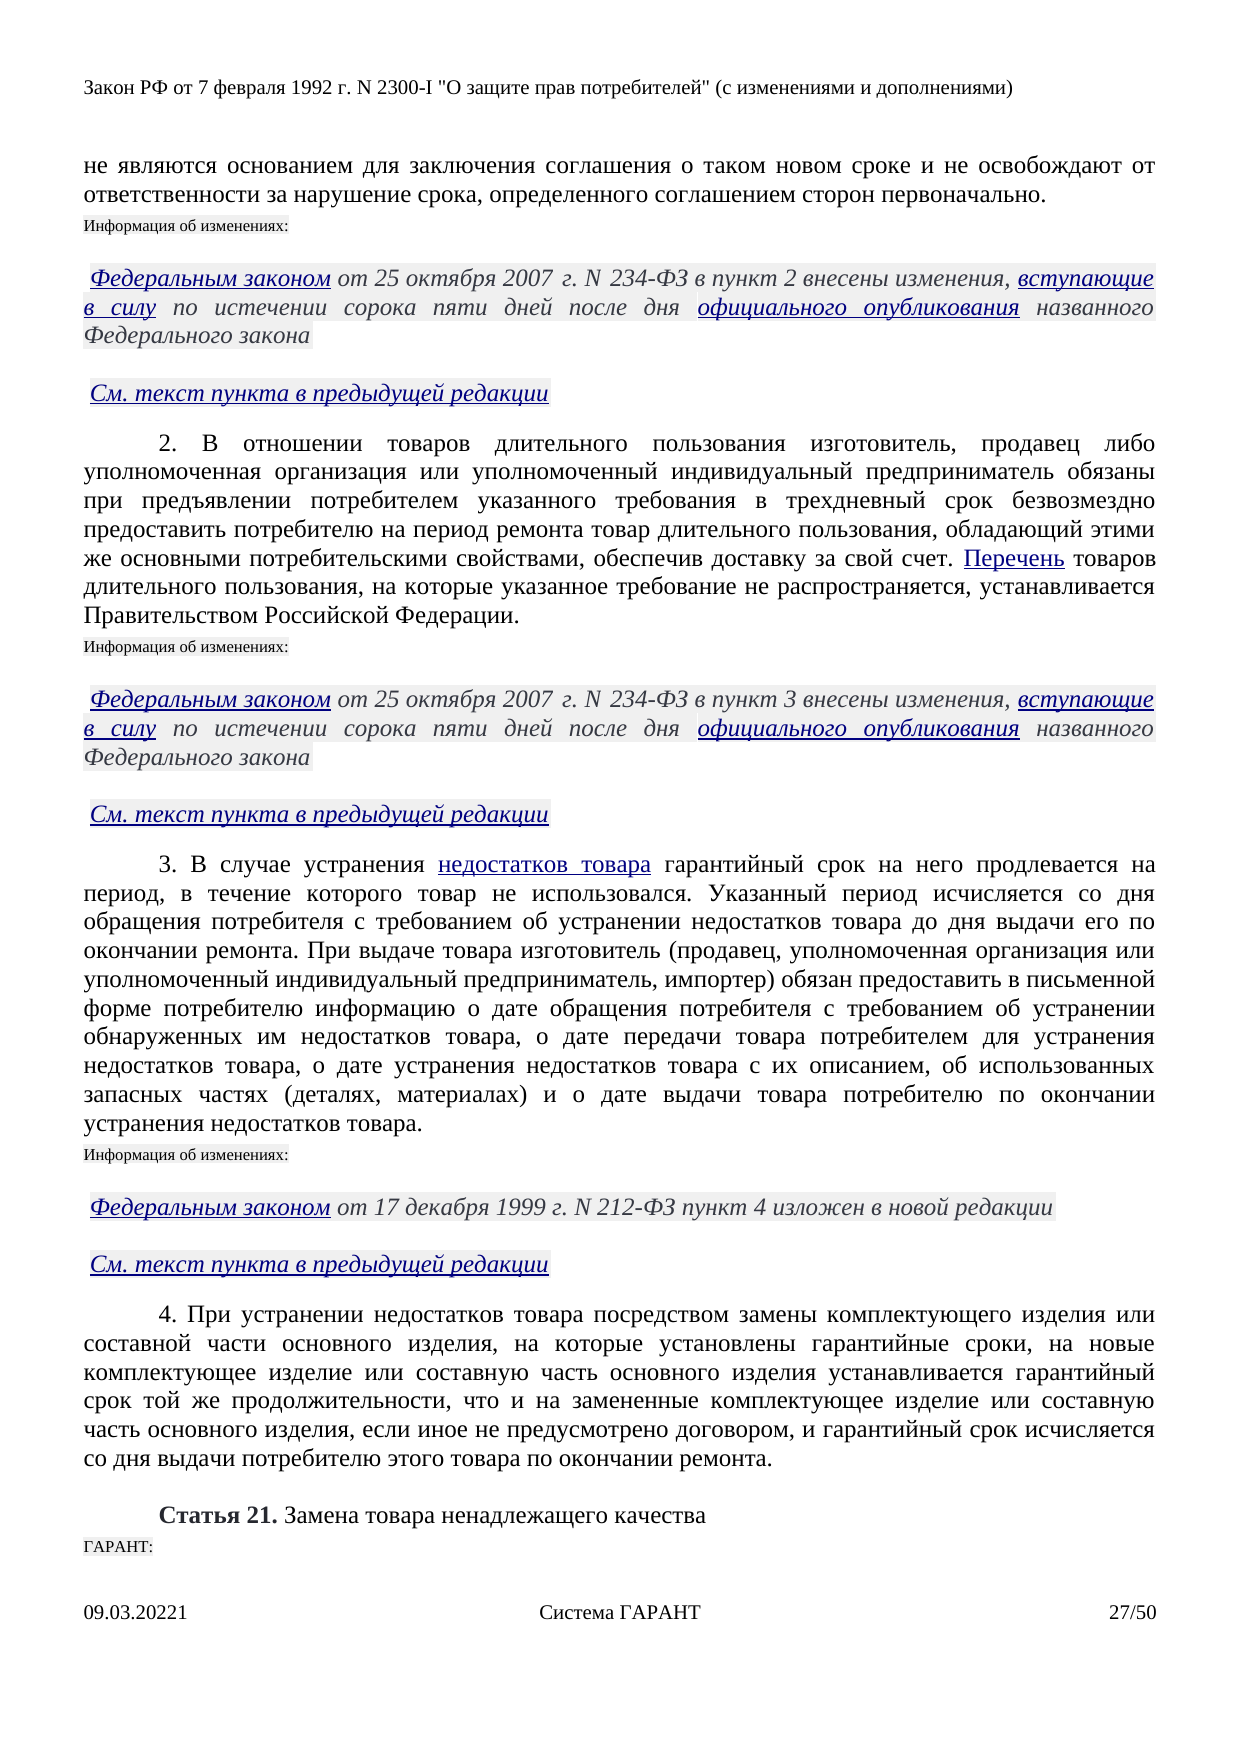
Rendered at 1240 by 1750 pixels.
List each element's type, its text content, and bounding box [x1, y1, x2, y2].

text Статья 21. Замена товара ненадлежащего качества [158, 1500, 1156, 1529]
text Федеральным законом от 25 октября 2007 г. N 234-ФЗ в пункт 3 внесены изменения, вступающие в силу по истечении сорока пяти дней после дня официального опубликования названного Федерального закона [83, 684, 1156, 771]
text См. текст пункта в предыдущей редакции [83, 1249, 1156, 1278]
text Информация об изменениях: [83, 215, 1156, 234]
text См. текст пункта в предыдущей редакции [83, 799, 1156, 828]
text 4. При устранении недостатков товара посредством замены комплектующего изделия или составной части основного изделия, на которые установлены гарантийные сроки, на новые комплектующее изделие или составную часть основного изделия устанавливается гарантийный срок той же продолжительности, что и на замененные комплектующее изделие или составную часть основного изделия, если иное не предусмотрено договором, и гарантийный срок исчисляется со дня выдачи потребителю этого товара по окончании ремонта. [83, 1299, 1156, 1472]
text Информация об изменениях: [83, 1144, 1156, 1163]
text Информация об изменениях: [83, 637, 1156, 656]
text См. текст пункта в предыдущей редакции [83, 378, 1156, 407]
text Федеральным законом от 25 октября 2007 г. N 234-ФЗ в пункт 2 внесены изменения, вступающие в силу по истечении сорока пяти дней после дня официального опубликования названного Федерального закона [83, 263, 1156, 349]
text 3. В случае устранения недостатков товара гарантийный срок на него продлевается на период, в течение которого товар не использовался. Указанный период исчисляется со дня обращения потребителя с требованием об устранении недостатков товара до дня выдачи его по окончании ремонта. При выдаче товара изготовитель (продавец, уполномоченная организация или уполномоченный индивидуальный предприниматель, импортер) обязан предоставить в письменной форме потребителю информацию о дате обращения потребителя с требованием об устранении обнаруженных им недостатков товара, о дате передачи товара потребителем для устранения недостатков товара, о дате устранения недостатков товара с их описанием, об использованных запасных частях (деталях, материалах) и о дате выдачи товара потребителю по окончании устранения недостатков товара. [83, 849, 1156, 1136]
text Федеральным законом от 17 декабря 1999 г. N 212-ФЗ пункт 4 изложен в новой редакции [83, 1192, 1156, 1221]
text 2. В отношении товаров длительного пользования изготовитель, продавец либо уполномоченная организация или уполномоченный индивидуальный предприниматель обязаны при предъявлении потребителем указанного требования в трехдневный срок безвозмездно предоставить потребителю на период ремонта товар длительного пользования, обладающий этими же основными потребительскими свойствами, обеспечив доставку за свой счет. Перечень товаров длительного пользования, на которые указанное требование не распространяется, устанавливается Правительством Российской Федерации. [83, 428, 1156, 629]
text ГАРАНТ: [83, 1537, 1156, 1556]
text не являются основанием для заключения соглашения о таком новом сроке и не освобождают от ответственности за нарушение срока, определенного соглашением сторон первоначально. [83, 150, 1156, 207]
